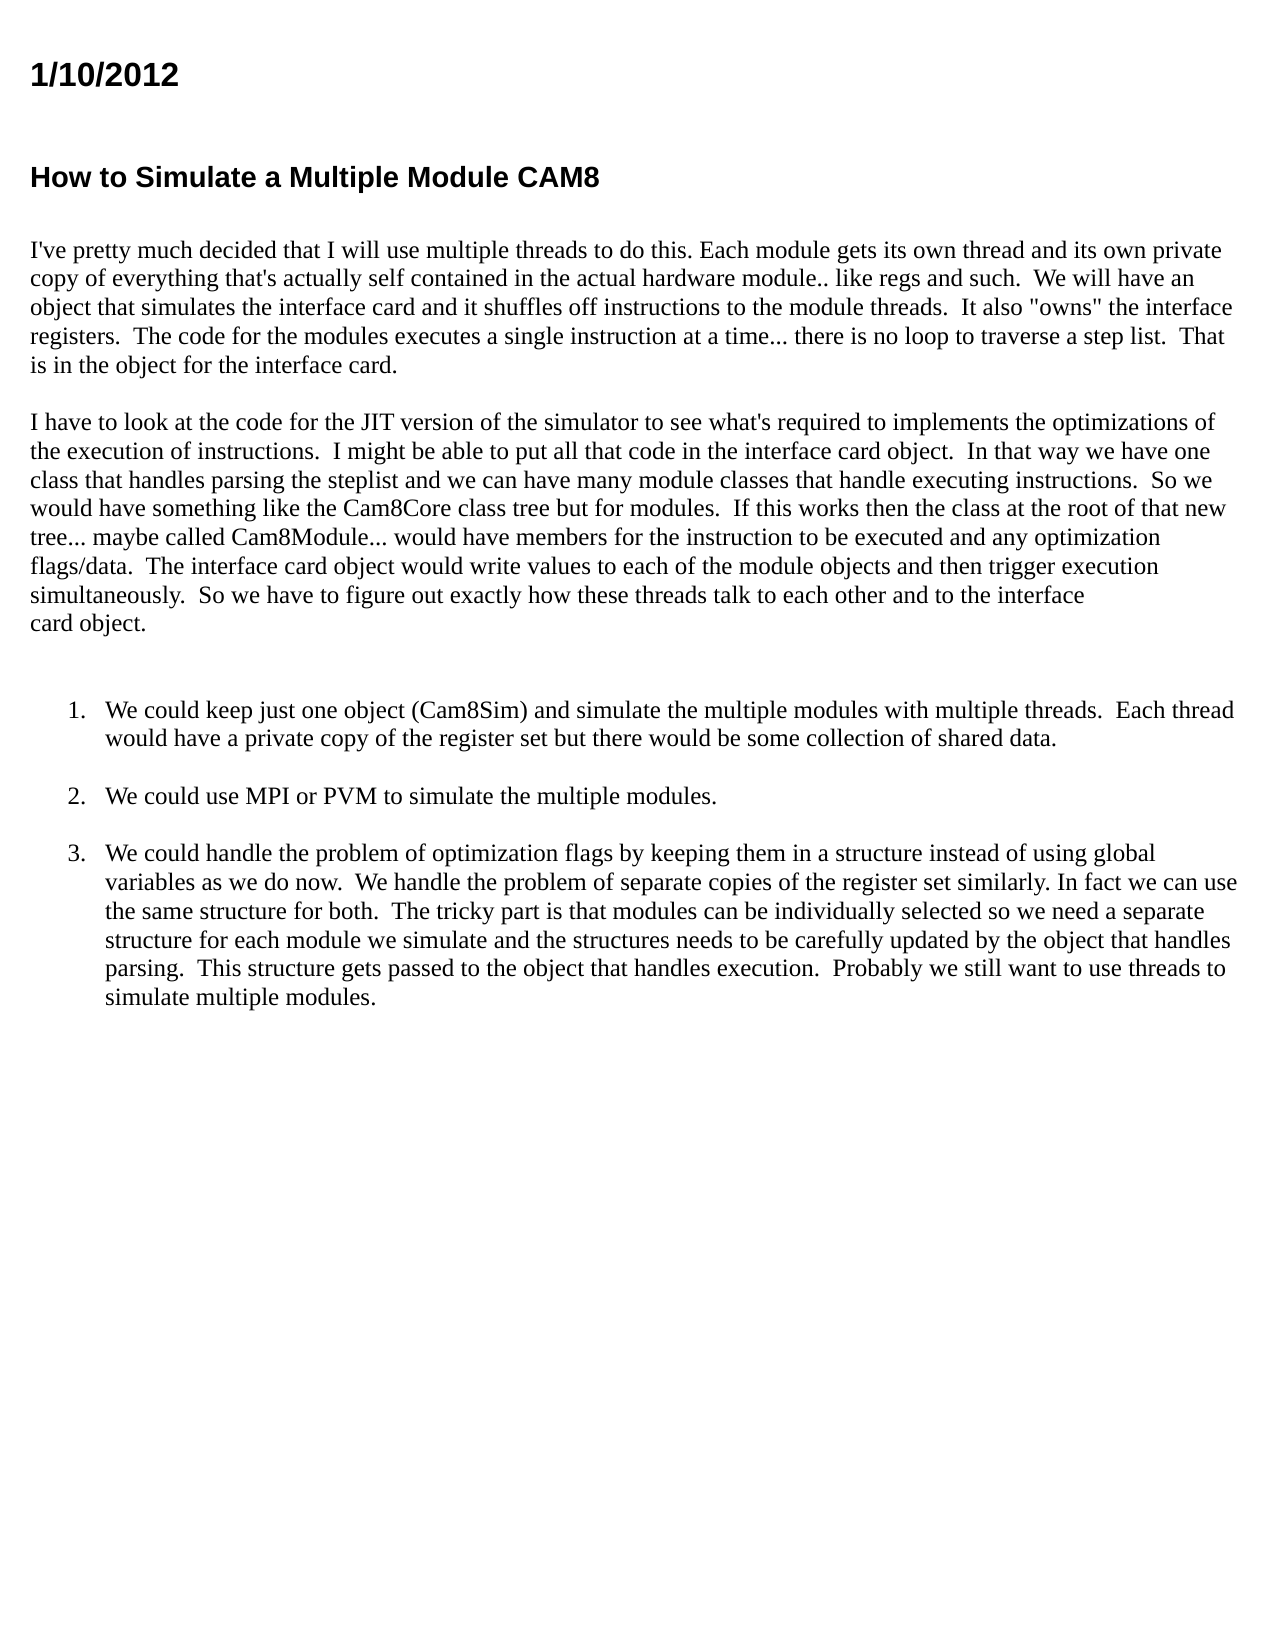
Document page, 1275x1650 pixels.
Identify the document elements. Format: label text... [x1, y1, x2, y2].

text card object. [30, 608, 1245, 637]
text I've pretty much decided that I will use multiple threads to do this. Each module gets its own thread and its own private copy of everything that's actually self contained in the actual hardware module.. like regs and such. We will have an object that simulates the interface card and it shuffles off instructions to the module threads. It also "owns" the interface registers. The code for the modules executes a single instruction at a time... there is no loop to traverse a step list. That is in the object for the interface card. [30, 235, 1245, 378]
list We could use MPI or PVM to simulate the multiple modules. [67, 781, 1245, 838]
subtitle 1/10/2012 [30, 55, 1245, 94]
subtitle How to Simulate a Multiple Module CAM8 [30, 160, 1245, 193]
list We could handle the problem of optimization flags by keeping them in a structure instead of using global variables as we do now. We handle the problem of separate copies of the register set similarly. In fact we can use the same structure for both. The tricky part is that modules can be individually selected so we need a separate structure for each module we simulate and the structures needs to be carefully updated by the object that handles parsing. This structure gets passed to the object that handles execution. Probably we still want to use threads to simulate multiple modules. [67, 838, 1245, 1011]
text I have to look at the code for the JIT version of the simulator to see what's required to implements the optimizations of the execution of instructions. I might be able to put all that code in the interface card object. In that way we have one class that handles parsing the steplist and we can have many module classes that handle executing instructions. So we would have something like the Cam8Core class tree but for modules. If this works then the class at the root of that new tree... maybe called Cam8Module... would have members for the instruction to be executed and any optimization flags/data. The interface card object would write values to each of the module objects and then trigger execution simultaneously. So we have to figure out exactly how these threads talk to each other and to the interface [30, 407, 1245, 608]
list We could keep just one object (Cam8Sim) and simulate the multiple modules with multiple threads. Each thread would have a private copy of the register set but there would be some collection of shared data. [67, 695, 1245, 781]
